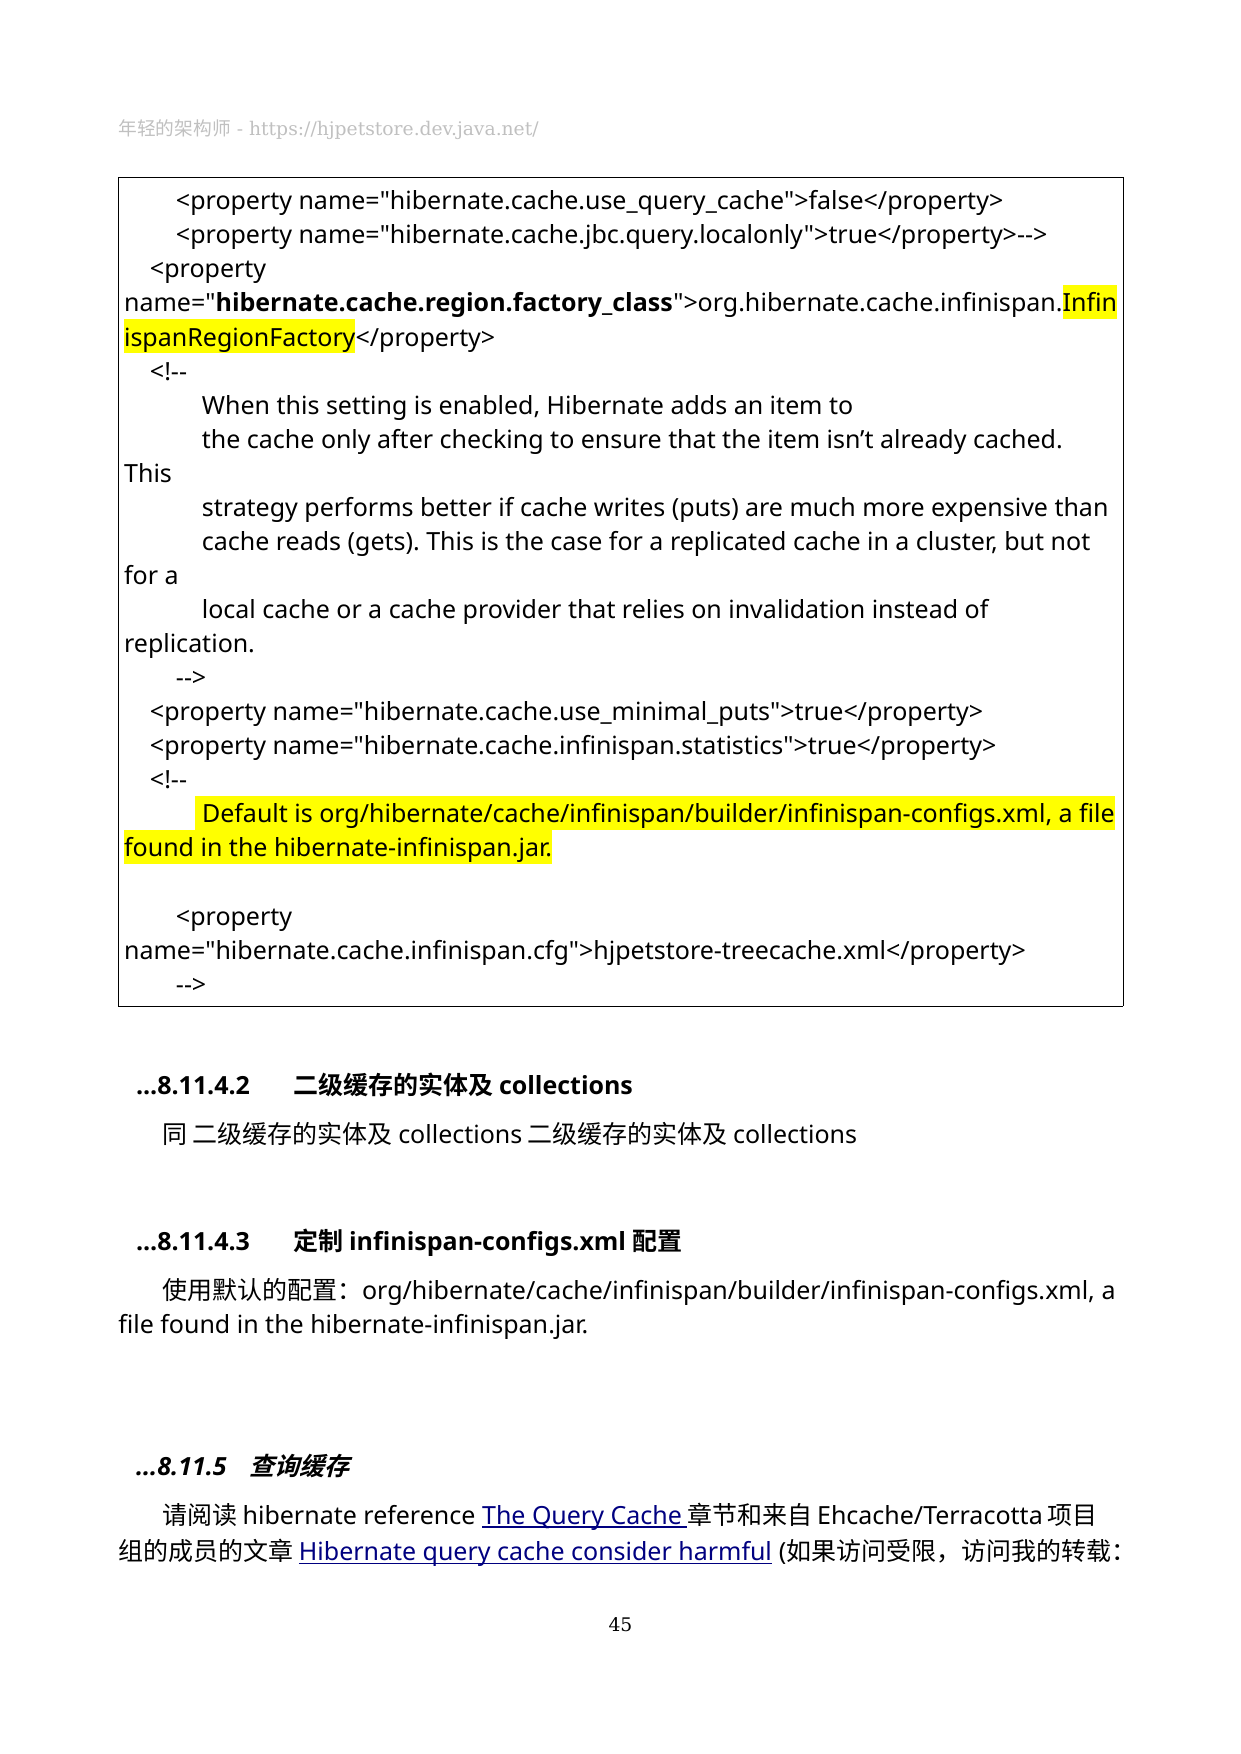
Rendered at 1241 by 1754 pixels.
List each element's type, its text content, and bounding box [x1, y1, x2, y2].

table_cell <property name="hibernate.cache.use_query_cache">false</property> <property name="hibernate.cache.jbc.query.localonly">true</property>--> <property name="hibernate.cache.region.factory_class">org.hibernate.cache.infinispan.InfinispanRegionFactory</property> <!-- When this setting is enabled, Hibernate adds an item to the cache only after checking to ensure that the item isn’t already cached. This strategy performs better if cache writes (puts) are much more expensive than cache reads (gets). This is the case for a replicated cache in a cluster, but not for a local cache or a cache provider that relies on invalidation instead of replication. --> <property name="hibernate.cache.use_minimal_puts">true</property> <property name="hibernate.cache.infinispan.statistics">true</property> <!-- Default is org/hibernate/cache/infinispan/builder/infinispan-configs.xml, a file found in the hibernate-infinispan.jar. <property name="hibernate.cache.infinispan.cfg">hjpetstore-treecache.xml</property> --> [119, 178, 1123, 1006]
text 使用默认的配置：org/hibernate/cache/infinispan/builder/infinispan-configs.xml, a file found in the hibernate-infinispan.jar. [118, 1271, 1122, 1341]
subtitle 查询缓存 [136, 1447, 1122, 1483]
text 请阅读 hibernate reference The Query Cache章节和来自Ehcache/Terracotta项目组的成员的文章 Hibernate query cache consider harmful (如果访问受限，访问我的转载：Hibernate query cache considered harmful?) [118, 1495, 1122, 1568]
subtitle 定制 infinispan-configs.xml 配置 [136, 1222, 1122, 1258]
subtitle 二级缓存的实体及 collections [136, 1065, 1122, 1102]
text 同 [118, 1114, 1122, 1150]
